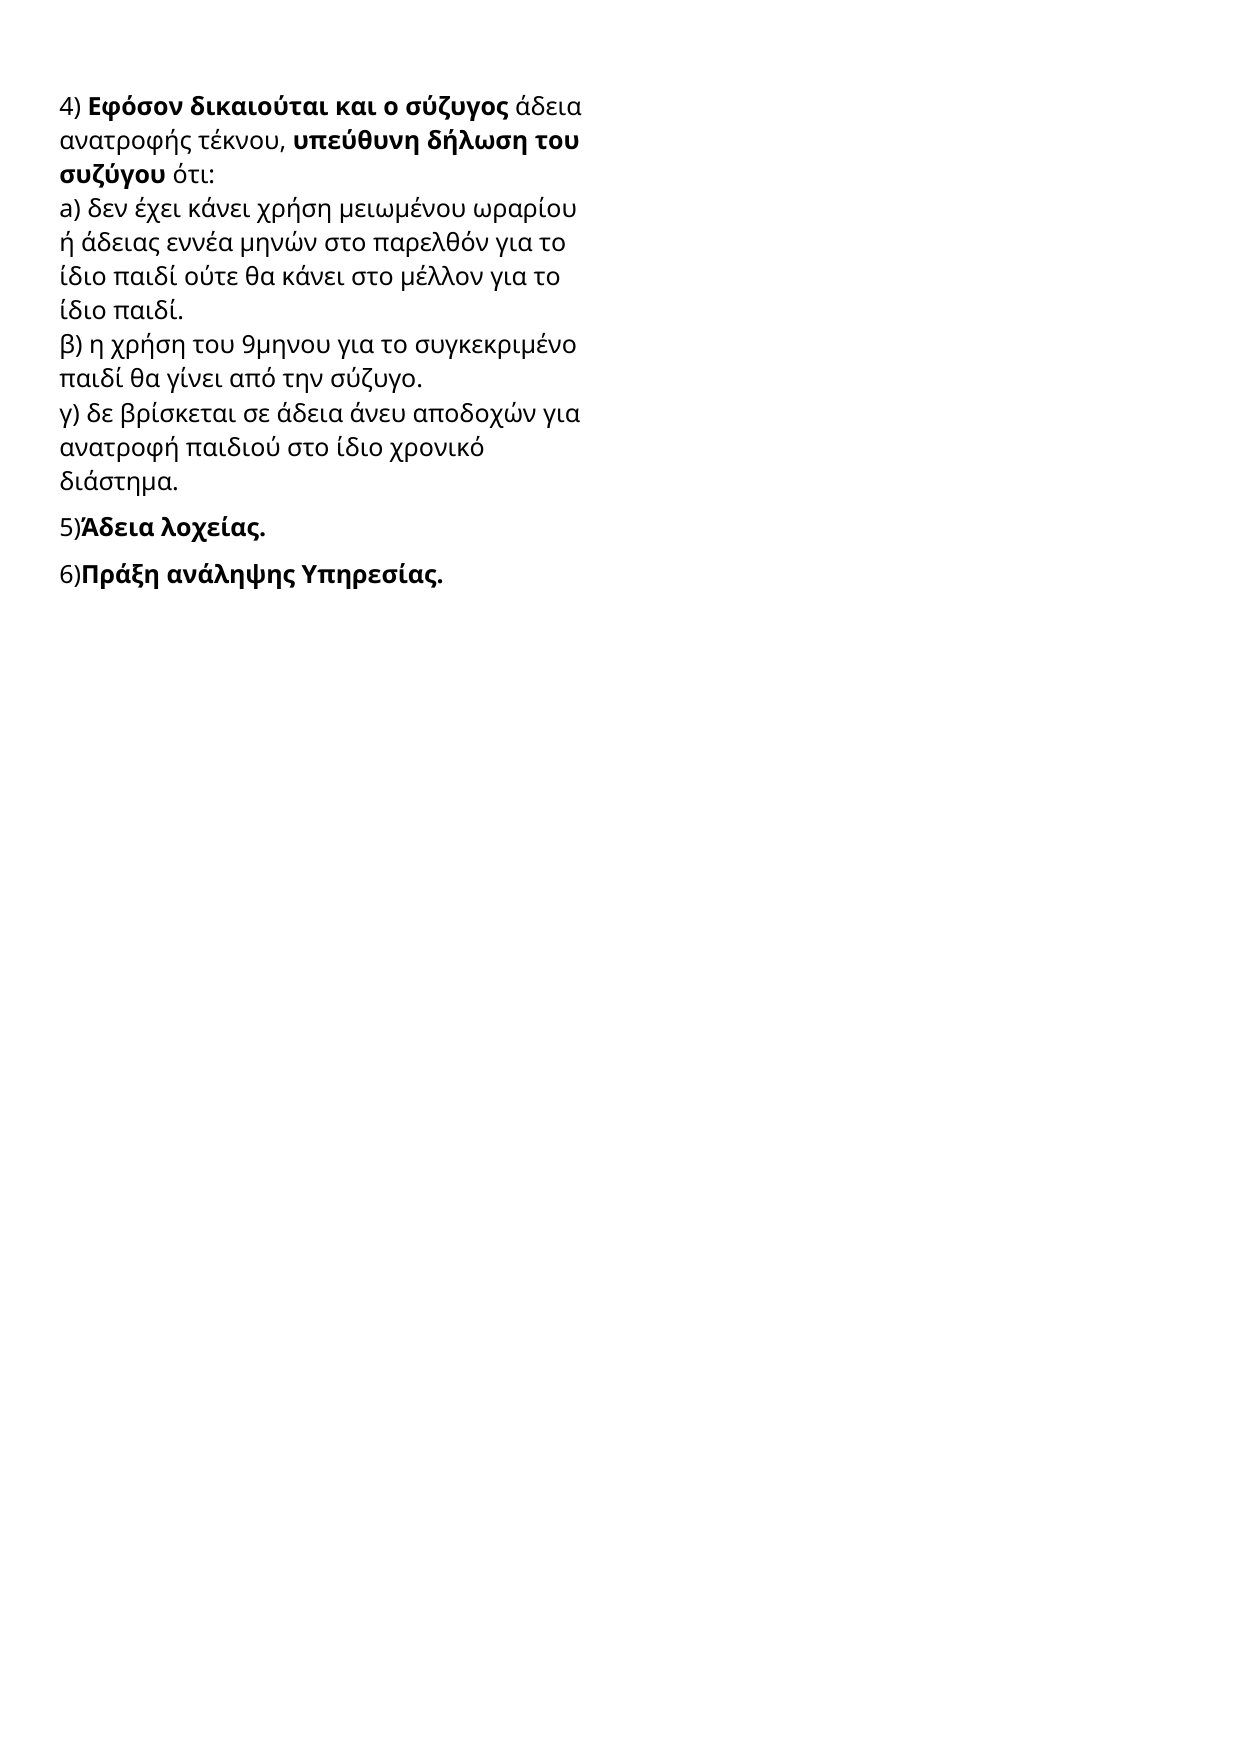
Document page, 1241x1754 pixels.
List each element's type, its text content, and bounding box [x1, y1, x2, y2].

text a) δεν έχει κάνει χρήση μειωμένου ωραρίου ή άδειας εννέα μηνών στο παρελθόν για το ίδιο παιδί ούτε θα κάνει στο μέλλον για το ίδιο παιδί. [59, 191, 583, 327]
text 5)Άδεια λοχείας. [59, 510, 583, 544]
text 6)Πράξη ανάληψης Υπηρεσίας. [59, 556, 583, 591]
text γ) δε βρίσκεται σε άδεια άνευ αποδοχών για ανατροφή παιδιού στο ίδιο χρονικό διάστημα. [59, 395, 583, 497]
text β) η χρήση του 9μηνου για το συγκεκριμένο παιδί θα γίνει από την σύζυγο. [59, 327, 583, 395]
text 4) Εφόσον δικαιούται και ο σύζυγος άδεια ανατροφής τέκνου, υπεύθυνη δήλωση του συζύγου ότι: [59, 89, 583, 191]
